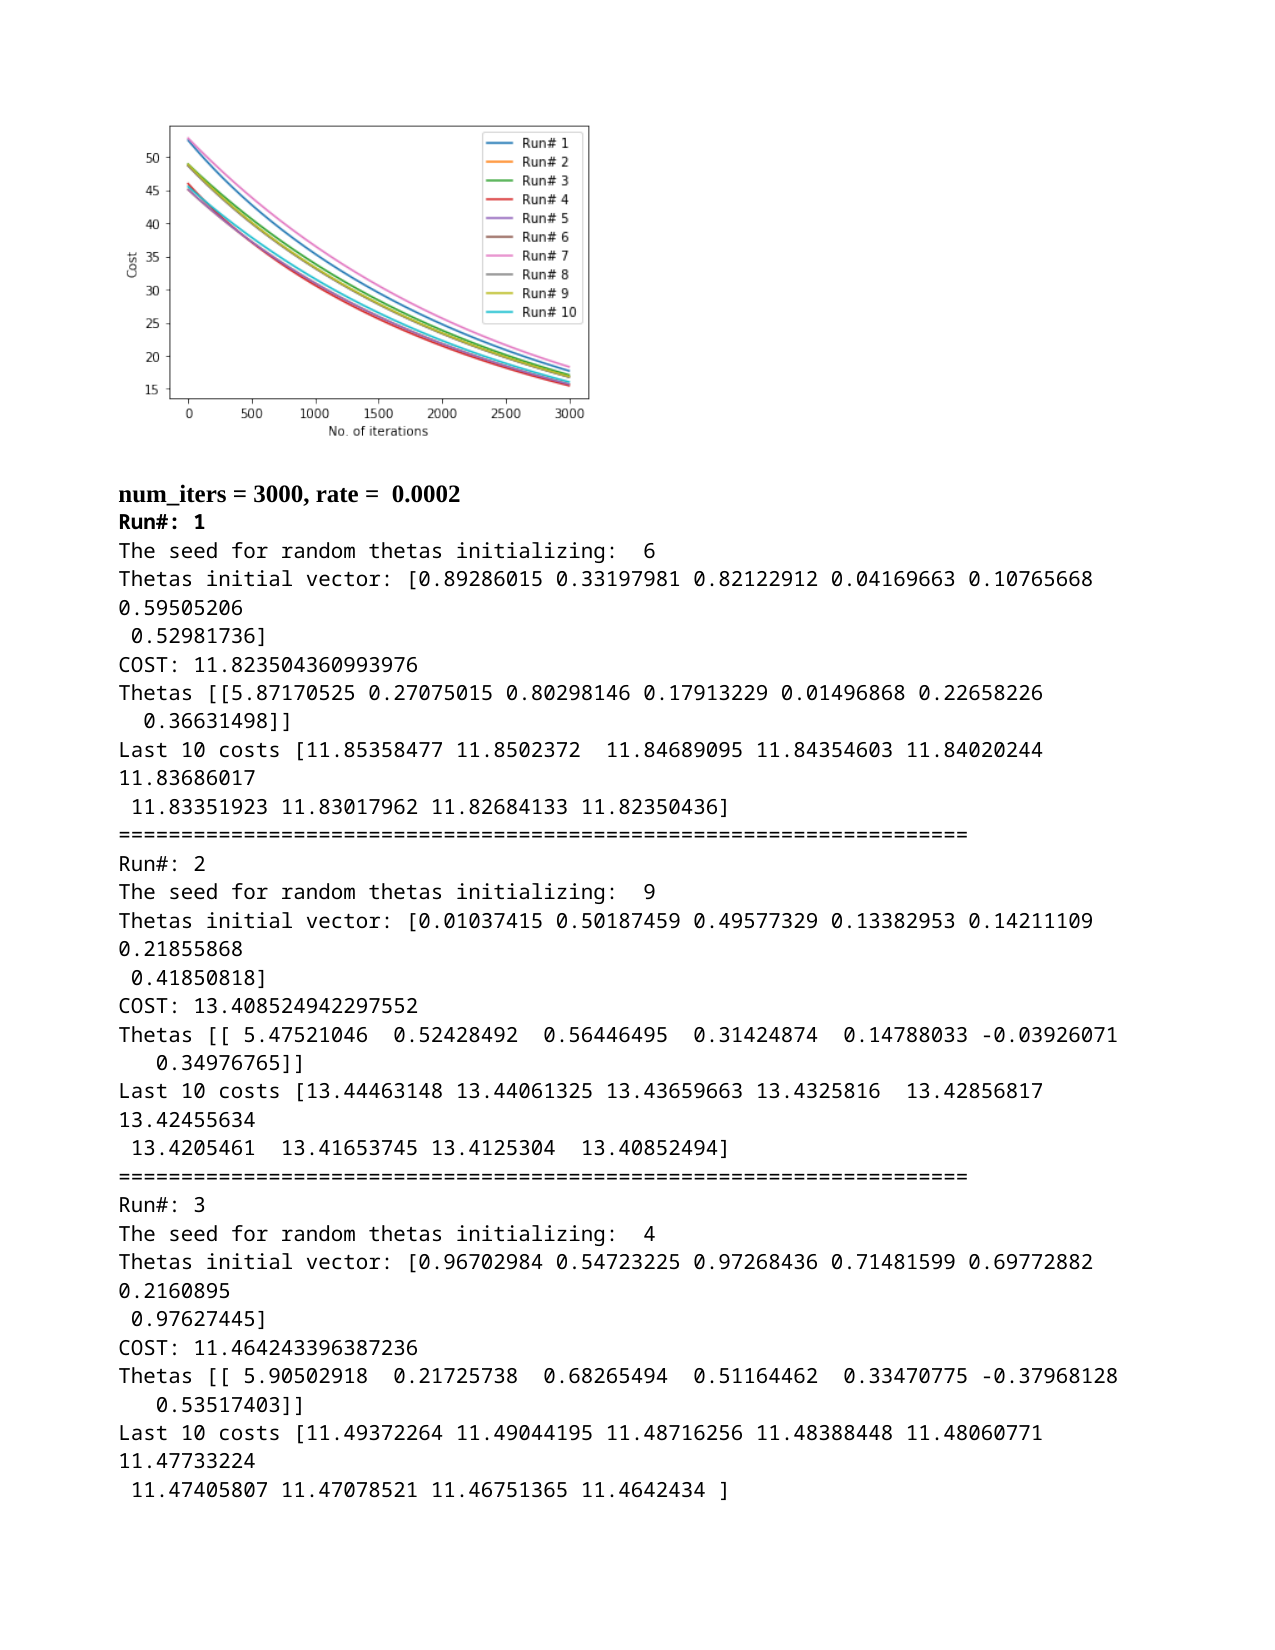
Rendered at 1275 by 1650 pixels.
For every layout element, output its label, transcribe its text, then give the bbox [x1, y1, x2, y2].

text Thetas initial vector: [0.89286015 0.33197981 0.82122912 0.04169663 0.10765668 0.59505206 [118, 564, 1157, 621]
text 0.53517403]] [118, 1390, 1157, 1418]
text 0.36631498]] [118, 707, 1157, 735]
text 0.52981736] [118, 621, 1157, 650]
text Thetas [[ 5.47521046 0.52428492 0.56446495 0.31424874 0.14788033 -0.03926071 [118, 1020, 1157, 1048]
text Run#: 3 [118, 1191, 1157, 1219]
text Thetas initial vector: [0.96702984 0.54723225 0.97268436 0.71481599 0.69772882 0.2160895 [118, 1247, 1157, 1304]
text 11.83351923 11.83017962 11.82684133 11.82350436] [118, 792, 1157, 821]
text COST: 11.823504360993976 [118, 650, 1157, 678]
text COST: 13.408524942297552 [118, 991, 1157, 1020]
text Thetas [[5.87170525 0.27075015 0.80298146 0.17913229 0.01496868 0.22658226 [118, 678, 1157, 707]
text 11.47405807 11.47078521 11.46751365 11.4642434 ] [118, 1475, 1157, 1504]
text The seed for random thetas initializing: 9 [118, 877, 1157, 906]
text ==================================================================== [118, 1162, 1157, 1191]
text num_iters = 3000, rate = 0.0002 [118, 450, 1157, 507]
text 0.97627445] [118, 1304, 1157, 1333]
text Run#: 2 [118, 849, 1157, 877]
picture [118, 118, 596, 446]
text The seed for random thetas initializing: 4 [118, 1219, 1157, 1247]
text Thetas [[ 5.90502918 0.21725738 0.68265494 0.51164462 0.33470775 -0.37968128 [118, 1361, 1157, 1390]
text 0.34976765]] [118, 1048, 1157, 1077]
text Last 10 costs [13.44463148 13.44061325 13.43659663 13.4325816 13.42856817 13.42455634 [118, 1077, 1157, 1133]
text COST: 11.464243396387236 [118, 1333, 1157, 1361]
text Run#: 1 [118, 507, 1157, 536]
text Last 10 costs [11.49372264 11.49044195 11.48716256 11.48388448 11.48060771 11.47733224 [118, 1418, 1157, 1475]
text 0.41850818] [118, 963, 1157, 991]
text ==================================================================== [118, 821, 1157, 849]
text 13.4205461 13.41653745 13.4125304 13.40852494] [118, 1133, 1157, 1162]
text The seed for random thetas initializing: 6 [118, 536, 1157, 564]
text Thetas initial vector: [0.01037415 0.50187459 0.49577329 0.13382953 0.14211109 0.21855868 [118, 906, 1157, 963]
text Last 10 costs [11.85358477 11.8502372 11.84689095 11.84354603 11.84020244 11.83686017 [118, 735, 1157, 792]
